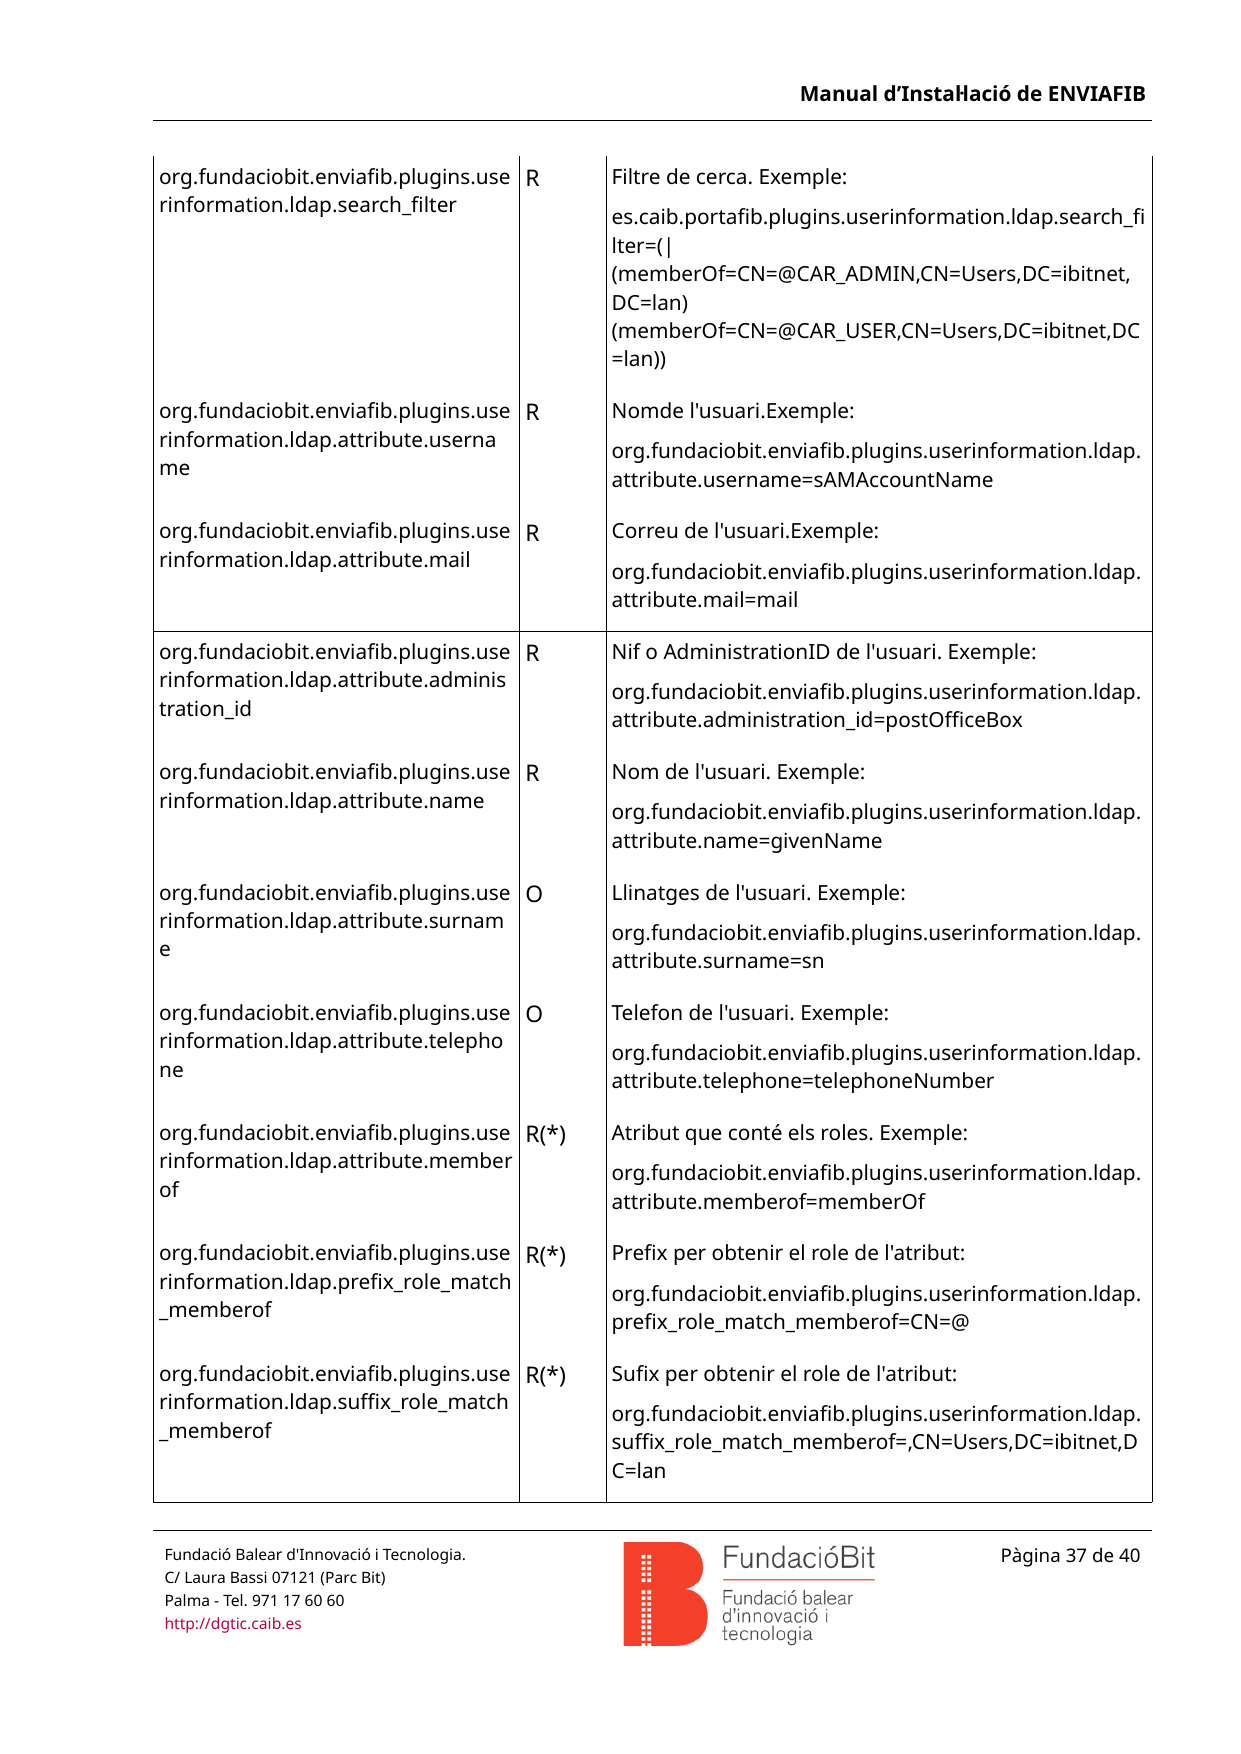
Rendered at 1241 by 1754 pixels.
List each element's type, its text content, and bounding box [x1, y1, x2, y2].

table_cell R(*) [520, 1353, 606, 1502]
table_cell org.fundaciobit.enviafib.plugins.userinformation.ldap.prefix_role_match_memberof [154, 1233, 519, 1353]
table_cell Nom de l'usuari. Exemple: org.fundaciobit.enviafib.plugins.userinformation.ldap.attribute.name=givenName [607, 752, 1152, 872]
table_cell R [520, 632, 606, 752]
table_cell org.fundaciobit.enviafib.plugins.userinformation.ldap.attribute.name [154, 752, 519, 872]
table_cell org.fundaciobit.enviafib.plugins.userinformation.ldap.attribute.memberof [154, 1113, 519, 1233]
table_cell Nif o AdministrationID de l'usuari. Exemple: org.fundaciobit.enviafib.plugins.userinformation.ldap.attribute.administration_id=postOfficeBox [607, 632, 1152, 752]
table_cell org.fundaciobit.enviafib.plugins.userinformation.ldap.suffix_role_match_memberof [154, 1353, 519, 1502]
table_cell R [520, 752, 606, 872]
picture [623, 1542, 875, 1646]
table_cell R [520, 391, 606, 511]
table_cell O [520, 872, 606, 992]
table_cell Filtre de cerca. Exemple: es.caib.portafib.plugins.userinformation.ldap.search_filter=(|(memberOf=CN=@CAR_ADMIN,CN=Users,DC=ibitnet,DC=lan)(memberOf=CN=@CAR_USER,CN=Users,DC=ibitnet,DC=lan)) [607, 156, 1152, 391]
table_cell R(*) [520, 1113, 606, 1233]
table_cell Llinatges de l'usuari. Exemple: org.fundaciobit.enviafib.plugins.userinformation.ldap.attribute.surname=sn [607, 872, 1152, 992]
table_cell O [520, 992, 606, 1112]
table_cell Atribut que conté els roles. Exemple: org.fundaciobit.enviafib.plugins.userinformation.ldap.attribute.memberof=memberOf [607, 1113, 1152, 1233]
table_cell Telefon de l'usuari. Exemple: org.fundaciobit.enviafib.plugins.userinformation.ldap.attribute.telephone=telephoneNumber [607, 992, 1152, 1112]
table_cell R [520, 156, 606, 391]
table_cell org.fundaciobit.enviafib.plugins.userinformation.ldap.search_filter [154, 156, 519, 391]
table_cell Sufix per obtenir el role de l'atribut: org.fundaciobit.enviafib.plugins.userinformation.ldap.suffix_role_match_memberof=,CN=Users,DC=ibitnet,DC=lan [607, 1353, 1152, 1502]
table_cell org.fundaciobit.enviafib.plugins.userinformation.ldap.attribute.administration_id [154, 632, 519, 752]
table_cell org.fundaciobit.enviafib.plugins.userinformation.ldap.attribute.mail [154, 511, 519, 631]
table_cell Prefix per obtenir el role de l'atribut: org.fundaciobit.enviafib.plugins.userinformation.ldap.prefix_role_match_memberof=CN=@ [607, 1233, 1152, 1353]
table_cell R(*) [520, 1233, 606, 1353]
table_cell Correu de l'usuari.Exemple: org.fundaciobit.enviafib.plugins.userinformation.ldap.attribute.mail=mail [607, 511, 1152, 631]
table_cell R [520, 511, 606, 631]
table_cell org.fundaciobit.enviafib.plugins.userinformation.ldap.attribute.surname [154, 872, 519, 992]
table_cell org.fundaciobit.enviafib.plugins.userinformation.ldap.attribute.username [154, 391, 519, 511]
table_cell org.fundaciobit.enviafib.plugins.userinformation.ldap.attribute.telephone [154, 992, 519, 1112]
table_cell Nomde l'usuari.Exemple: org.fundaciobit.enviafib.plugins.userinformation.ldap.attribute.username=sAMAccountName [607, 391, 1152, 511]
